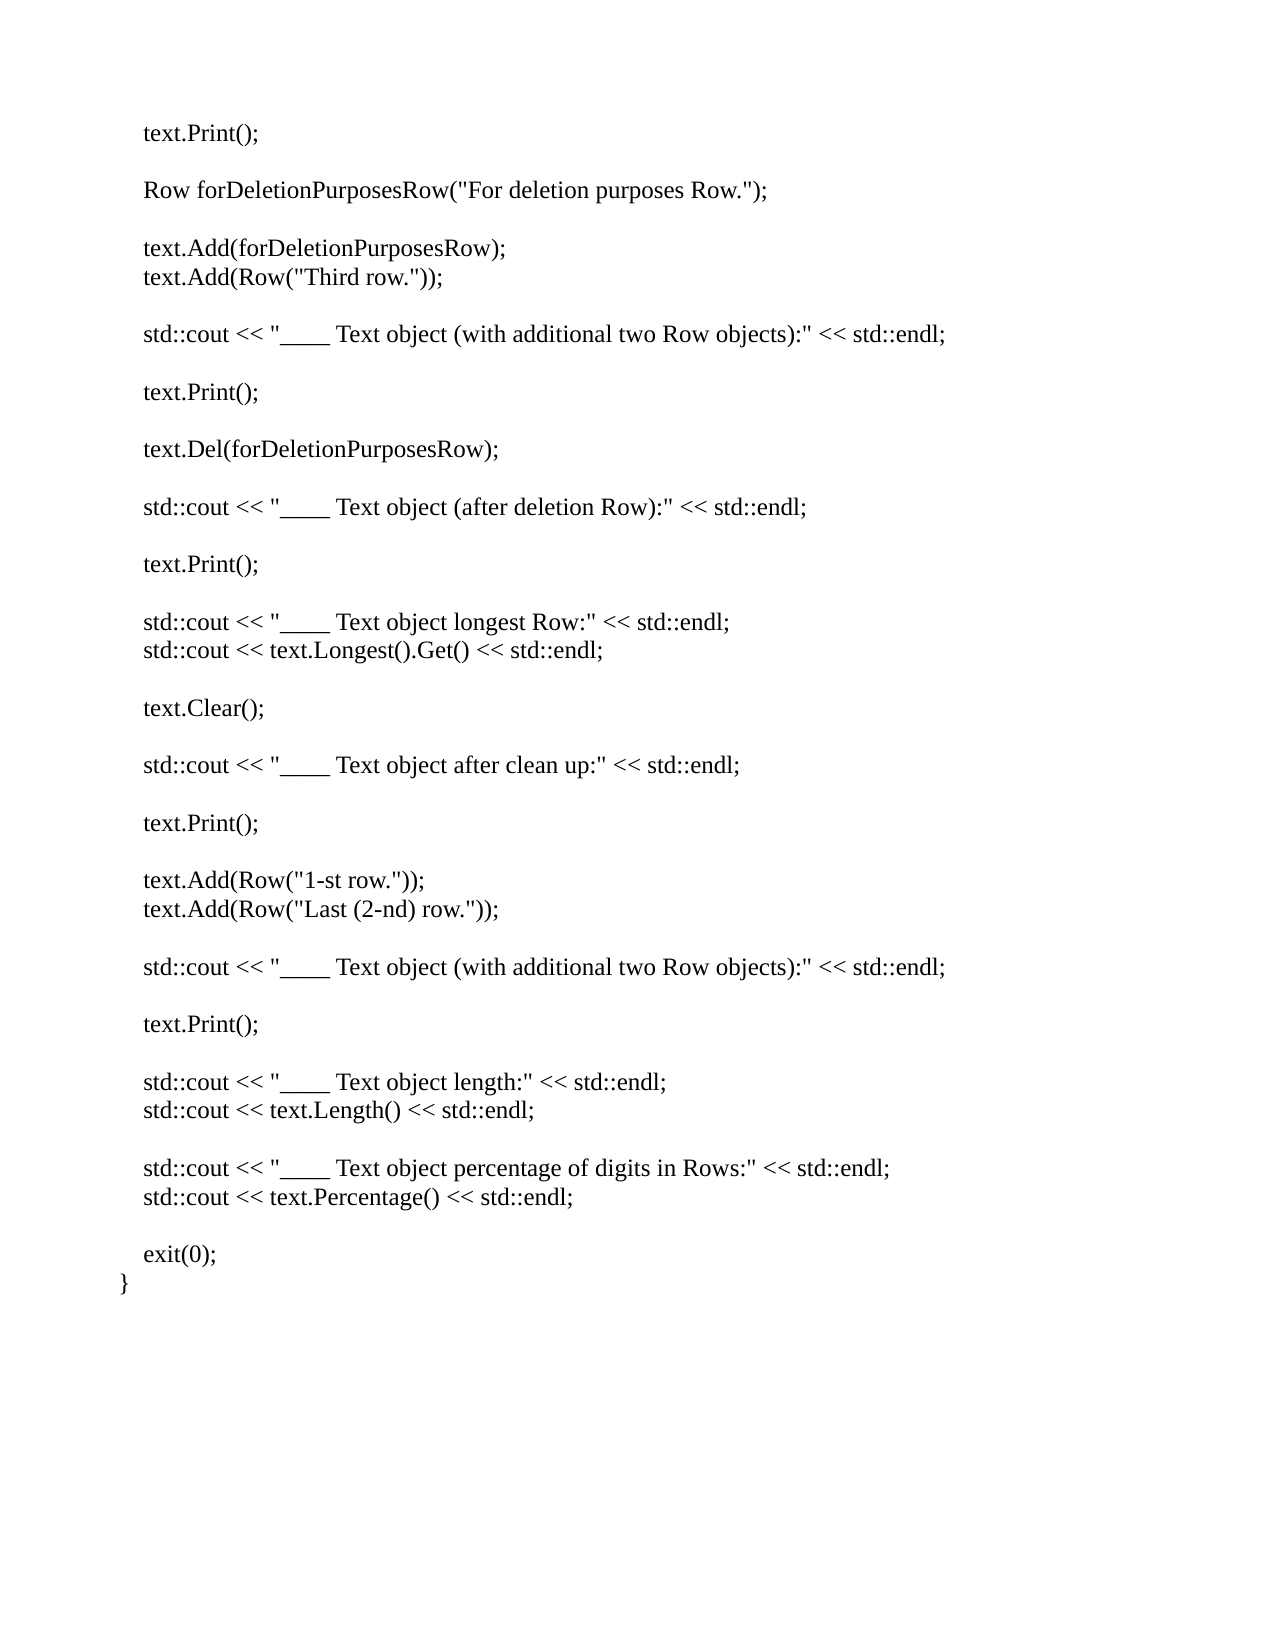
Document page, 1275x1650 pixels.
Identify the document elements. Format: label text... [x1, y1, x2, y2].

text std::cout << text.Length() << std::endl; [118, 1096, 1157, 1124]
text text.Add(Row("Third row.")); [118, 262, 1157, 291]
text std::cout << "____ Text object percentage of digits in Rows:" << std::endl; [118, 1153, 1157, 1182]
text Row forDeletionPurposesRow("For deletion purposes Row."); [118, 176, 1157, 204]
text } [118, 1268, 1157, 1297]
text text.Print(); [118, 377, 1157, 406]
text std::cout << text.Longest().Get() << std::endl; [118, 636, 1157, 664]
text text.Add(Row("Last (2-nd) row.")); [118, 894, 1157, 923]
text text.Clear(); [118, 693, 1157, 722]
text std::cout << "____ Text object length:" << std::endl; [118, 1067, 1157, 1096]
text text.Print(); [118, 808, 1157, 837]
text std::cout << "____ Text object after clean up:" << std::endl; [118, 751, 1157, 779]
text std::cout << "____ Text object longest Row:" << std::endl; [118, 607, 1157, 636]
text exit(0); [118, 1239, 1157, 1268]
text std::cout << "____ Text object (with additional two Row objects):" << std::endl; [118, 319, 1157, 348]
text std::cout << "____ Text object (after deletion Row):" << std::endl; [118, 492, 1157, 521]
text text.Add(forDeletionPurposesRow); [118, 233, 1157, 262]
text text.Del(forDeletionPurposesRow); [118, 434, 1157, 463]
text text.Print(); [118, 1009, 1157, 1038]
text std::cout << "____ Text object (with additional two Row objects):" << std::endl; [118, 952, 1157, 981]
text text.Print(); [118, 549, 1157, 578]
text std::cout << text.Percentage() << std::endl; [118, 1182, 1157, 1211]
text text.Add(Row("1-st row.")); [118, 866, 1157, 894]
text text.Print(); [118, 118, 1157, 147]
